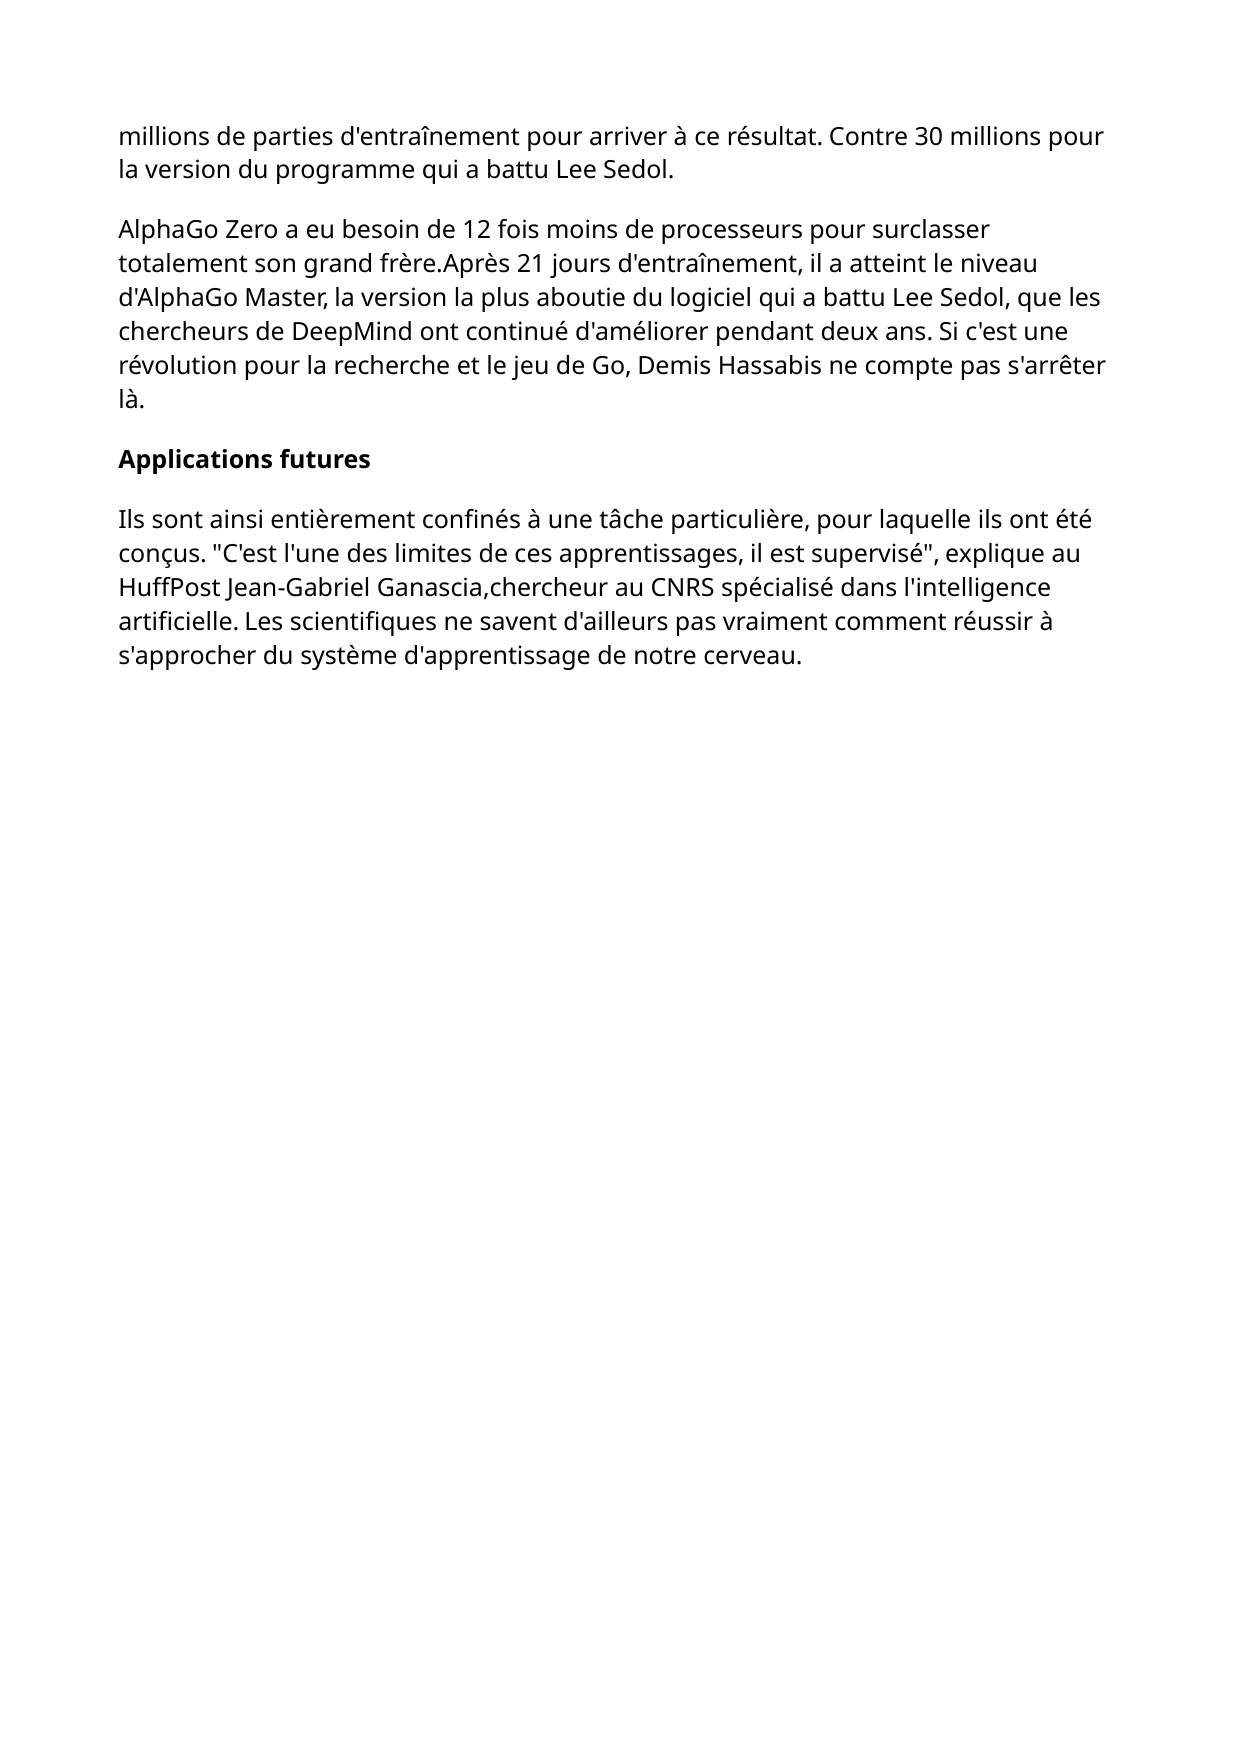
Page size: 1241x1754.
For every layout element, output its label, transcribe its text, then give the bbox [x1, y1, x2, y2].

text millions de parties d'entraînement pour arriver à ce résultat. Contre 30 millions pour la version du programme qui a battu Lee Sedol. AlphaGo Zero a eu besoin de 12 fois moins de processeurs pour surclasser totalement son grand frère.Après 21 jours d'entraînement, il a atteint le niveau d'AlphaGo Master, la version la plus aboutie du logiciel qui a battu Lee Sedol, que les chercheurs de DeepMind ont continué d'améliorer pendant deux ans. Si c'est une révolution pour la recherche et le jeu de Go, Demis Hassabis ne compte pas s'arrêter là. Applications futures Ils sont ainsi entièrement confinés à une tâche particulière, pour laquelle ils ont été conçus. "C'est l'une des limites de ces apprentissages, il est supervisé", explique au HuffPost Jean-Gabriel Ganascia,chercheur au CNRS spécialisé dans l'intelligence artificielle. Les scientifiques ne savent d'ailleurs pas vraiment comment réussir à s'approcher du système d'apprentissage de notre cerveau. [118, 118, 1122, 730]
